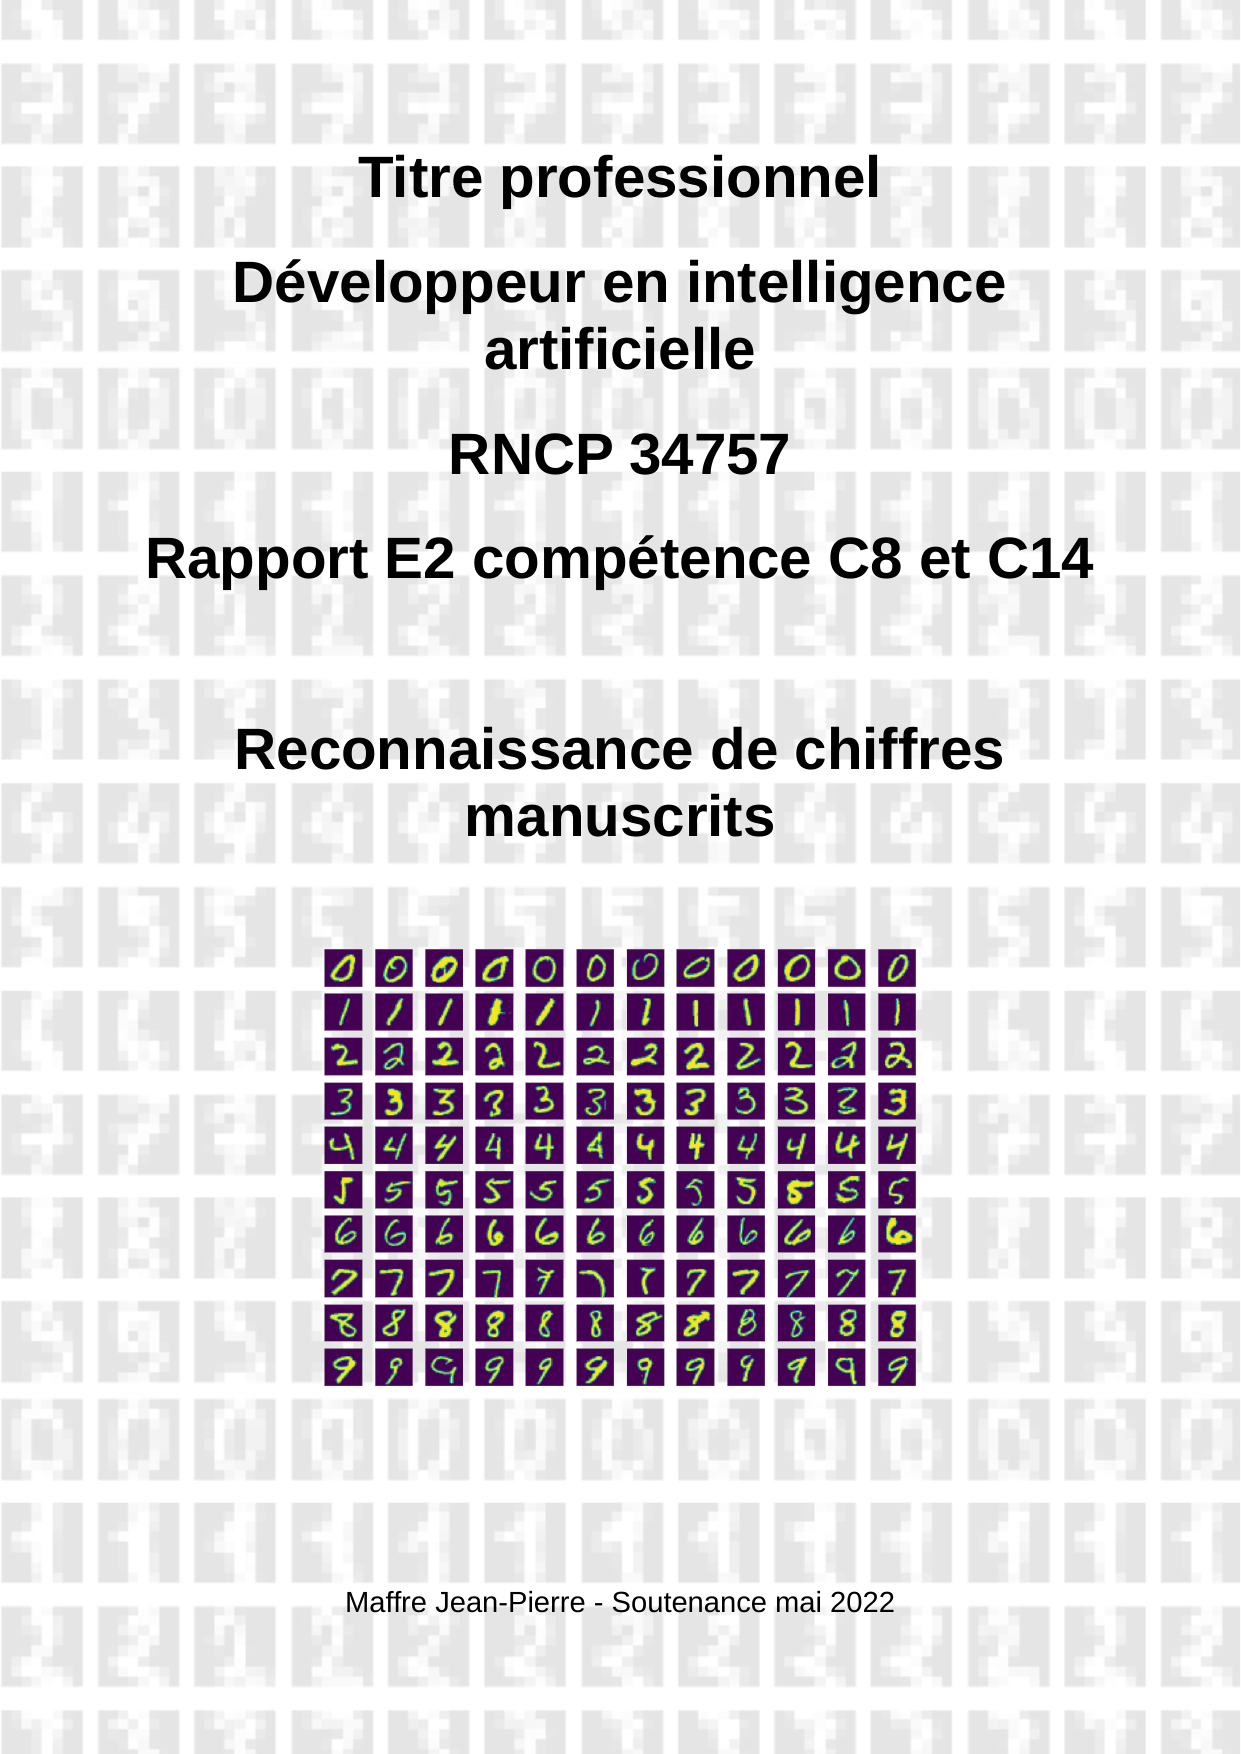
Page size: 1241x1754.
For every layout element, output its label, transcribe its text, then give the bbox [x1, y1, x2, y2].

picture [0, 0, 1241, 1754]
title Rapport E2 compétence C8 et C14 [118, 524, 1122, 591]
subtitle Maffre Jean-Pierre - Soutenance mai 2022 [118, 1585, 1122, 1618]
title Développeur en intelligence artificielle [118, 248, 1122, 382]
title Reconnaissance de chiffres manuscrits [118, 715, 1122, 849]
title RNCP 34757 [118, 419, 1122, 486]
title Titre professionnel [118, 143, 1122, 210]
